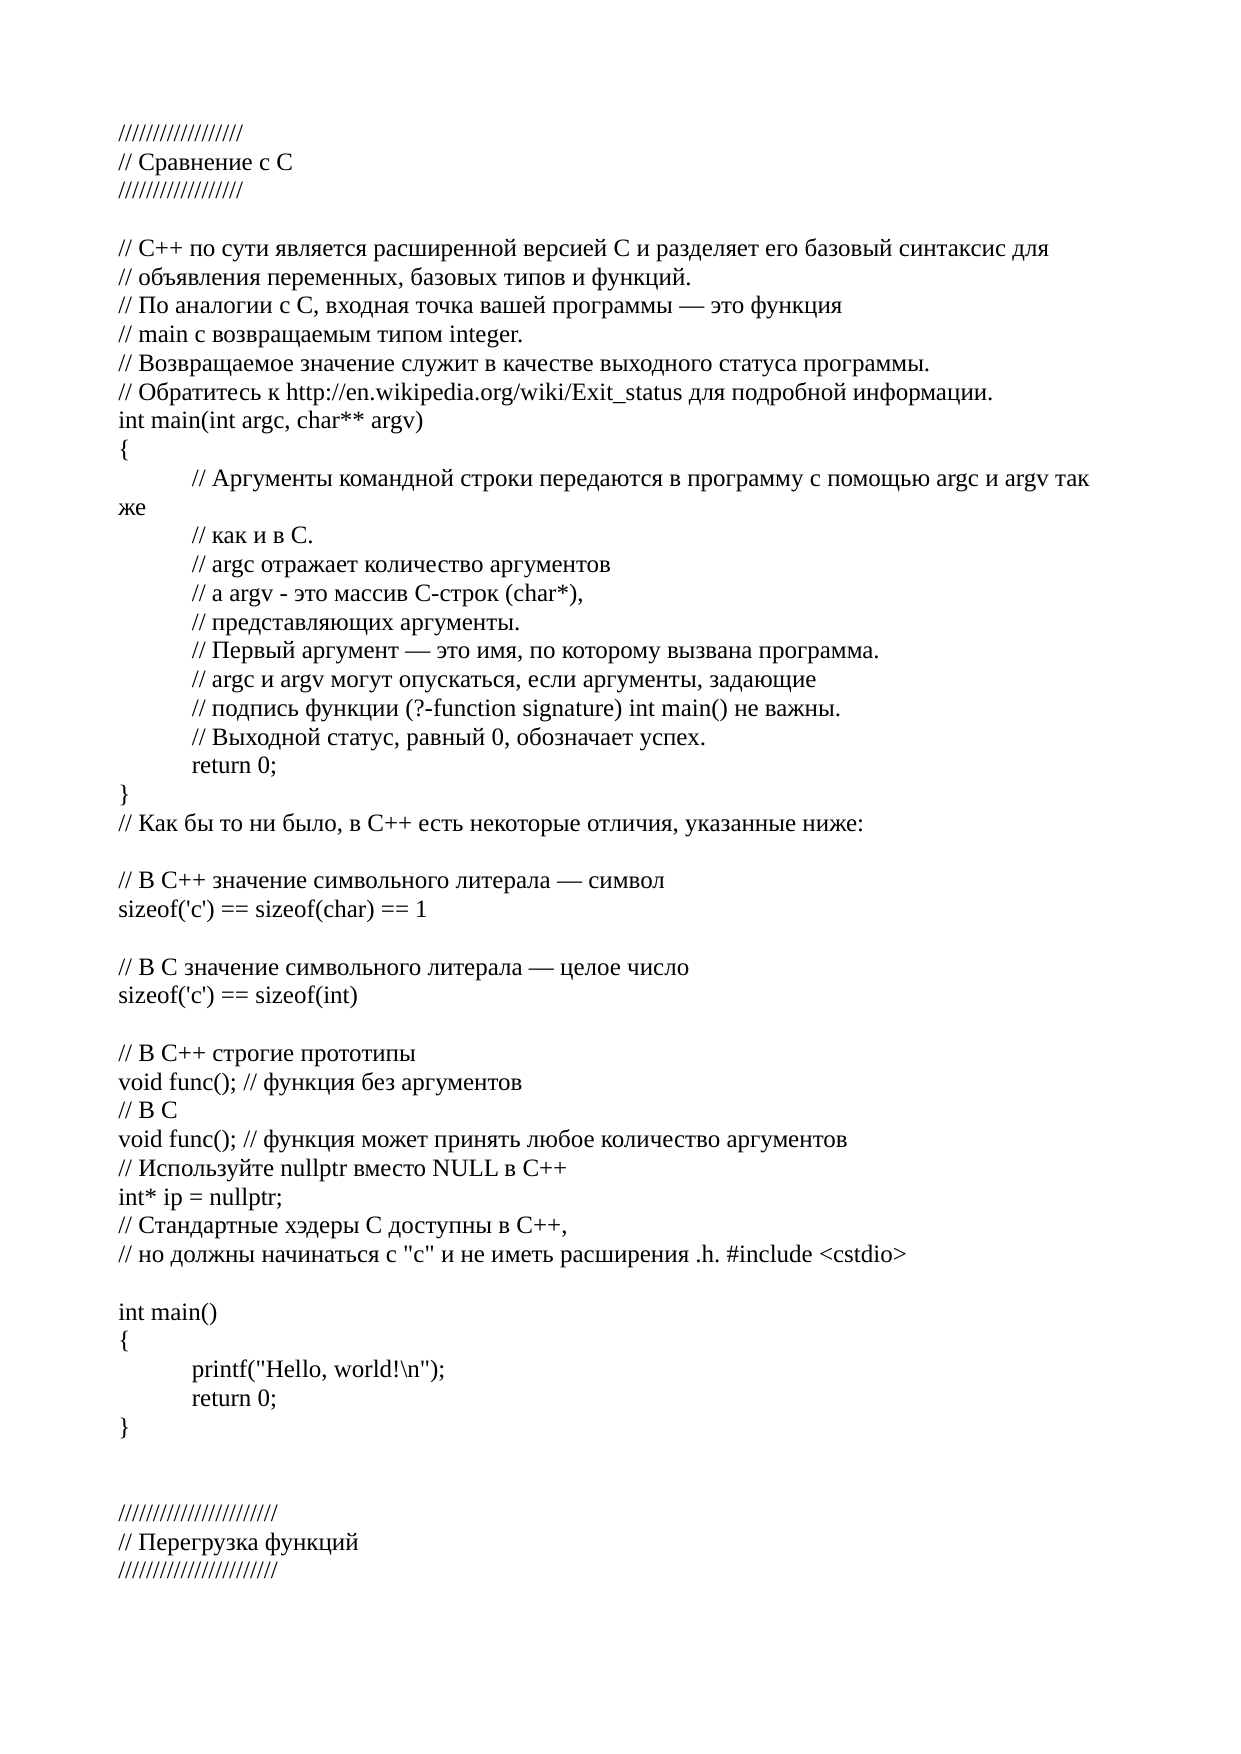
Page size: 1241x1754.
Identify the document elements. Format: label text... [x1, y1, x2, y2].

text // С++ по сути является расширенной версией С и разделяет его базовый синтаксис для [118, 233, 1122, 262]
text // argc отражает количество аргументов [118, 549, 1122, 578]
text } [118, 1412, 1122, 1441]
text // Первый аргумент — это имя, по которому вызвана программа. [118, 636, 1122, 664]
text // В C [118, 1096, 1122, 1124]
text return 0; [118, 751, 1122, 779]
text printf("Hello, world!\n"); [118, 1354, 1122, 1383]
text int main() [118, 1297, 1122, 1326]
text // Обратитесь к http://en.wikipedia.org/wiki/Exit_status для подробной информации. [118, 377, 1122, 406]
text // argc и argv могут опускаться, если аргументы, задающие [118, 664, 1122, 693]
text // Используйте nullptr вместо NULL в С++ [118, 1153, 1122, 1182]
text // Аргументы командной строки передаются в программу с помощью argc и argv так же [118, 463, 1122, 521]
text // подпись функции (?-function signature) int main() не важны. [118, 693, 1122, 722]
text // В С++ строгие прототипы [118, 1038, 1122, 1067]
text // main с возвращаемым типом integer. [118, 319, 1122, 348]
text // Возвращаемое значение служит в качестве выходного статуса программы. [118, 348, 1122, 377]
text // объявления переменных, базовых типов и функций. [118, 262, 1122, 291]
text // По аналогии с С, входная точка вашей программы — это функция [118, 291, 1122, 319]
text sizeof('c') == sizeof(char) == 1 [118, 894, 1122, 923]
text // Перегрузка функций [118, 1527, 1122, 1556]
text // но должны начинаться с "c" и не иметь расширения .h. #include <cstdio> [118, 1239, 1122, 1268]
text int* ip = nullptr; [118, 1182, 1122, 1211]
text // В С++ значение символьного литерала — символ [118, 866, 1122, 894]
text // Выходной статус, равный 0, обозначает успех. [118, 722, 1122, 751]
text // В С значение символьного литерала — целое число [118, 952, 1122, 981]
text // Стандартные хэдеры С доступны в С++, [118, 1211, 1122, 1239]
text sizeof('c') == sizeof(int) [118, 981, 1122, 1009]
text // а argv - это массив С-строк (char*), [118, 578, 1122, 607]
text { [118, 434, 1122, 463]
text // Сравнение с С [118, 147, 1122, 176]
text // Как бы то ни было, в С++ есть некоторые отличия, указанные ниже: [118, 808, 1122, 837]
text return 0; [118, 1383, 1122, 1412]
text { [118, 1326, 1122, 1354]
text // представляющих аргументы. [118, 607, 1122, 636]
text ////////////////// [118, 176, 1122, 204]
text ////////////////// [118, 118, 1122, 147]
text /////////////////////// [118, 1556, 1122, 1584]
text int main(int argc, char** argv) [118, 406, 1122, 434]
text void func(); // функция может принять любое количество аргументов [118, 1124, 1122, 1153]
text /////////////////////// [118, 1498, 1122, 1527]
text void func(); // функция без аргументов [118, 1067, 1122, 1096]
text // как и в С. [118, 521, 1122, 549]
text } [118, 779, 1122, 808]
